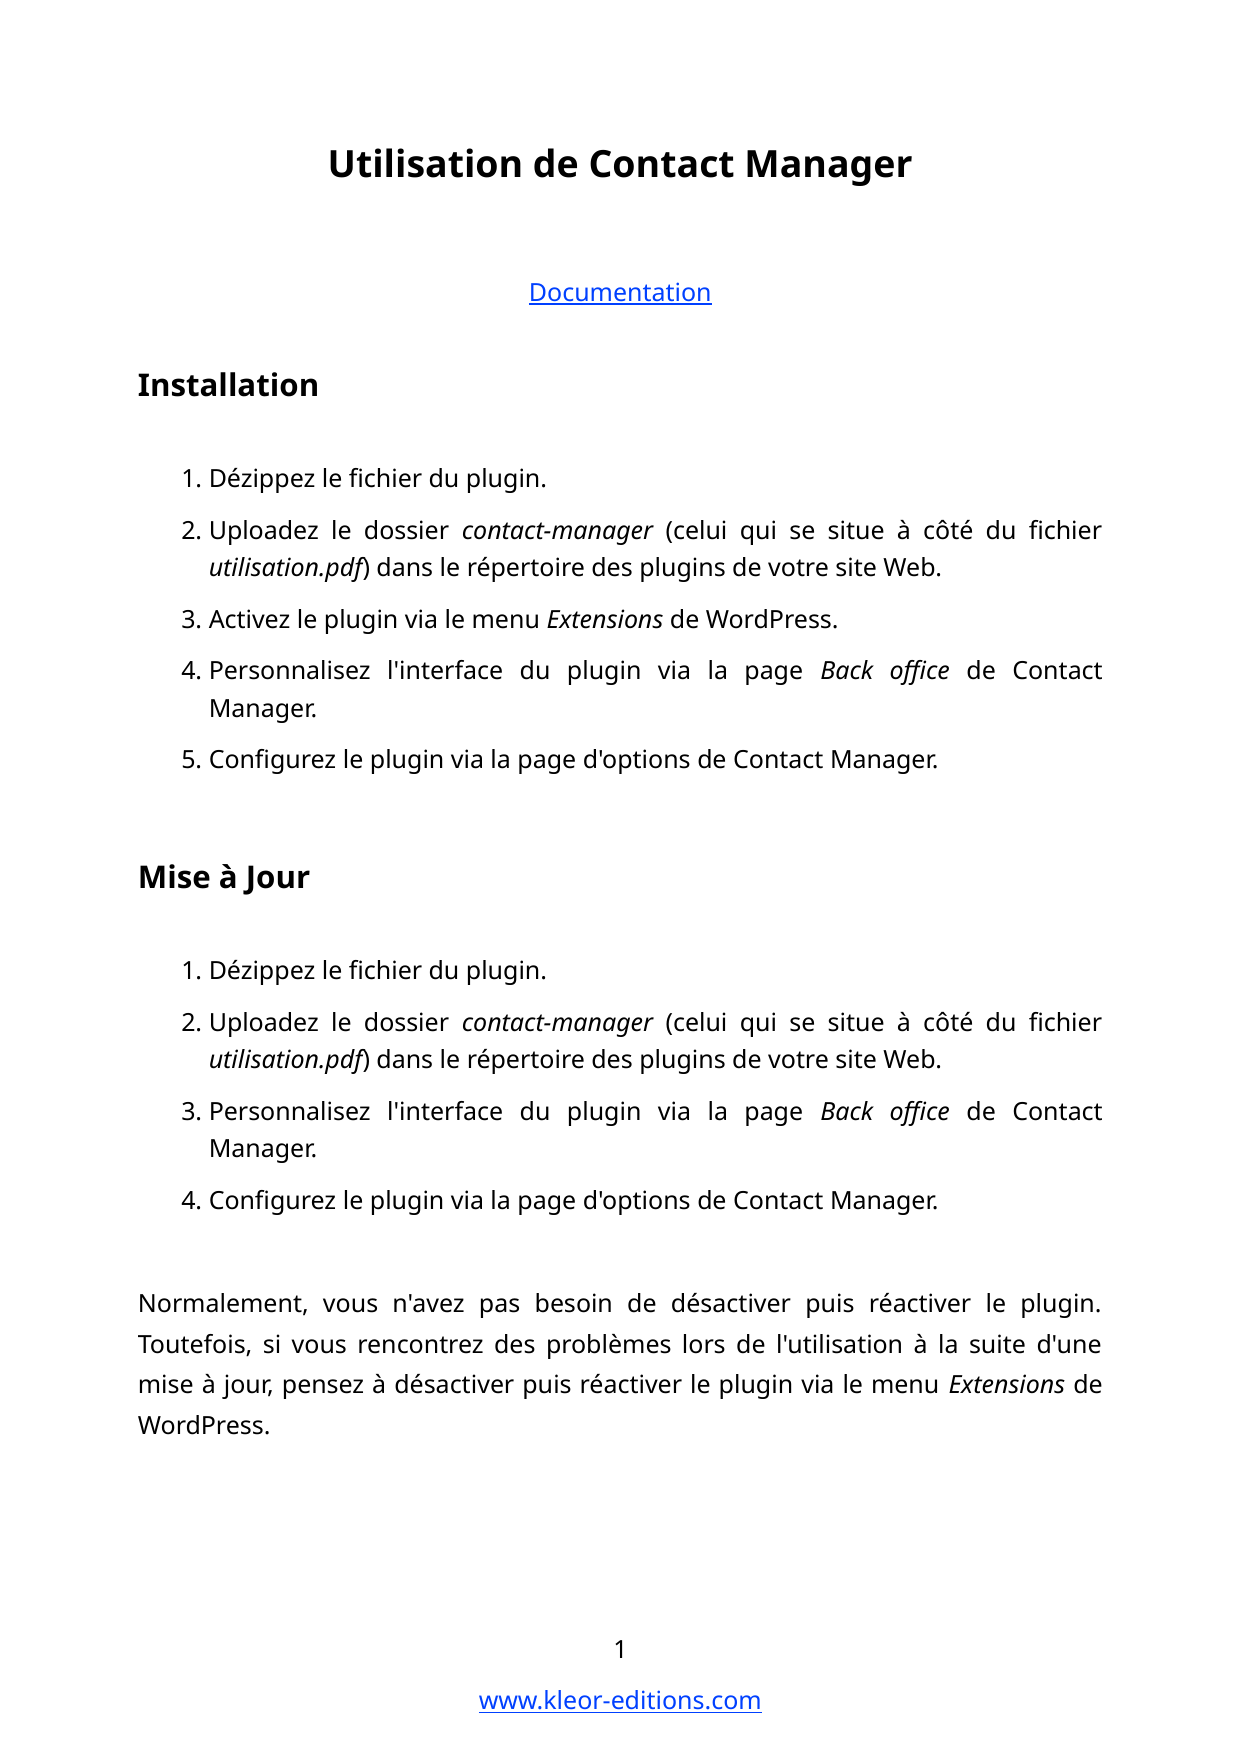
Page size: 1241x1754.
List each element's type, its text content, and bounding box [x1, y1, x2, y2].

subtitle Utilisation de Contact Manager [138, 138, 1103, 189]
list Activez le plugin via le menu Extensions de WordPress. [208, 601, 1103, 636]
list Personnalisez l'interface du plugin via la page Back office de Contact Manager. [208, 1093, 1103, 1165]
list Configurez le plugin via la page d'options de Contact Manager. [208, 742, 1103, 776]
text Documentation [138, 274, 1103, 308]
text Normalement, vous n'avez pas besoin de désactiver puis réactiver le plugin. Toutefois, si vous rencontrez des problèmes lors de l'utilisation à la suite d'une mise à jour, pensez à désactiver puis réactiver le plugin via le menu Extensions de WordPress. [138, 1286, 1103, 1442]
list Configurez le plugin via la page d'options de Contact Manager. [208, 1182, 1103, 1216]
list Personnalisez l'interface du plugin via la page Back office de Contact Manager. [208, 653, 1103, 724]
list Uploadez le dossier contact-manager (celui qui se situe à côté du fichier utilisation.pdf) dans le répertoire des plugins de votre site Web. [208, 1004, 1103, 1076]
list Dézippez le fichier du plugin. [208, 953, 1103, 987]
subtitle Installation [138, 363, 1103, 405]
subtitle Mise à Jour [138, 854, 1103, 897]
list Dézippez le fichier du plugin. [208, 461, 1103, 495]
list Uploadez le dossier contact-manager (celui qui se situe à côté du fichier utilisation.pdf) dans le répertoire des plugins de votre site Web. [208, 512, 1103, 584]
